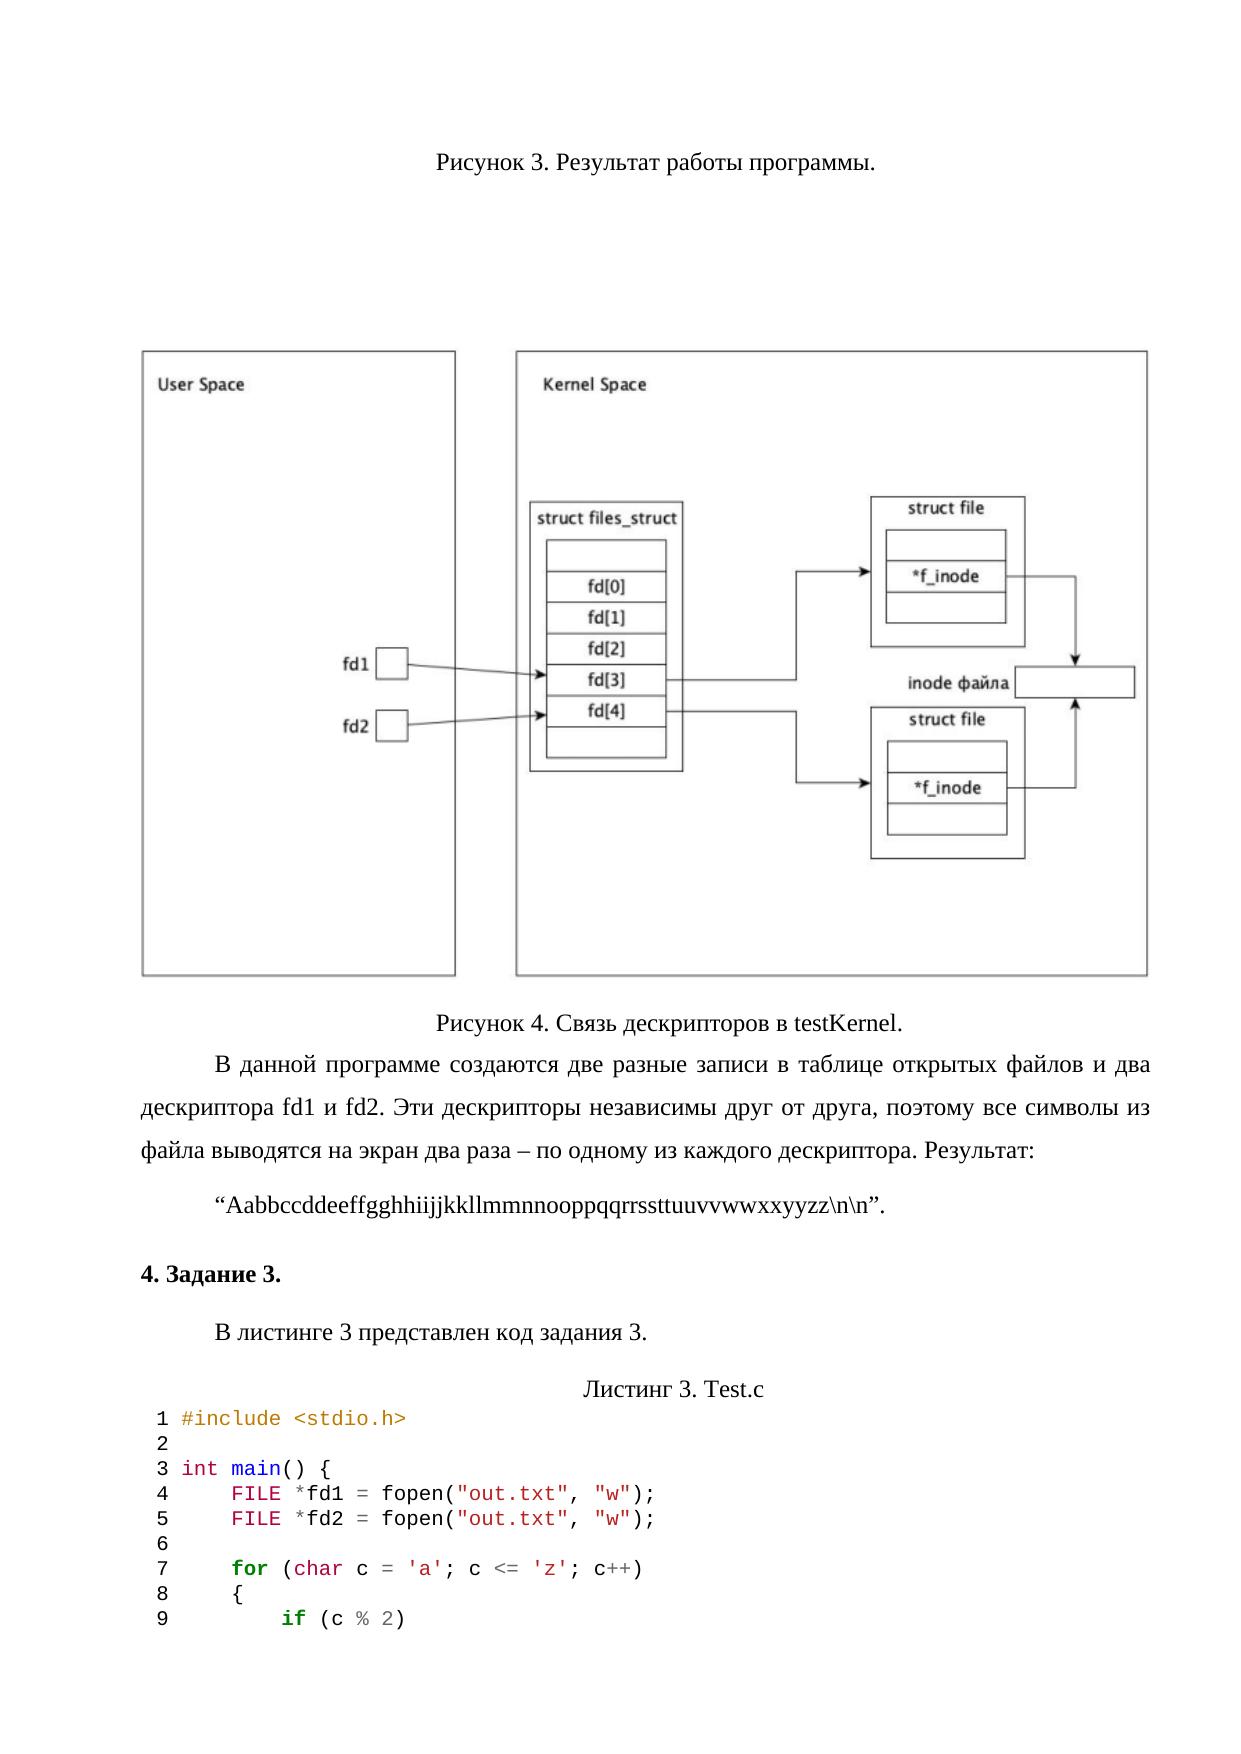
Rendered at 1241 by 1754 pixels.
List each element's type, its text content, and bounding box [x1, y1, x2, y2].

text Листинг 3. Test.c [141, 1374, 1152, 1403]
text Рисунок 3. Результат работы программы. [141, 147, 1152, 176]
text Рисунок 4. Связь дескрипторов в testKernel. [141, 1008, 1152, 1037]
text В листинге 3 представлен код задания 3. [141, 1317, 1152, 1346]
picture [140, 348, 1152, 980]
text 4. Задание 3. [141, 1259, 1152, 1288]
text “Aabbccddeeffgghhiijjkkllmmnnooppqqrrssttuuvvwwxxyyzz\n\n”. [141, 1190, 1152, 1219]
table_header 1 2 3 4 5 6 7 8 9 [141, 1403, 178, 1634]
table_header #include <stdio.h> int main() { FILE *fd1 = fopen("out.txt", "w"); FILE *fd2 = fopen("out.txt", "w"); for (char c = 'a'; c <= 'z'; c++) { if (c % 2) [178, 1403, 669, 1634]
text В данной программе создаются две разные записи в таблице открытых файлов и два дескриптора fd1 и fd2. Эти дескрипторы независимы друг от друга, поэтому все символы из файла выводятся на экран два раза – по одному из каждого дескриптора. Результат: [141, 1049, 1152, 1164]
